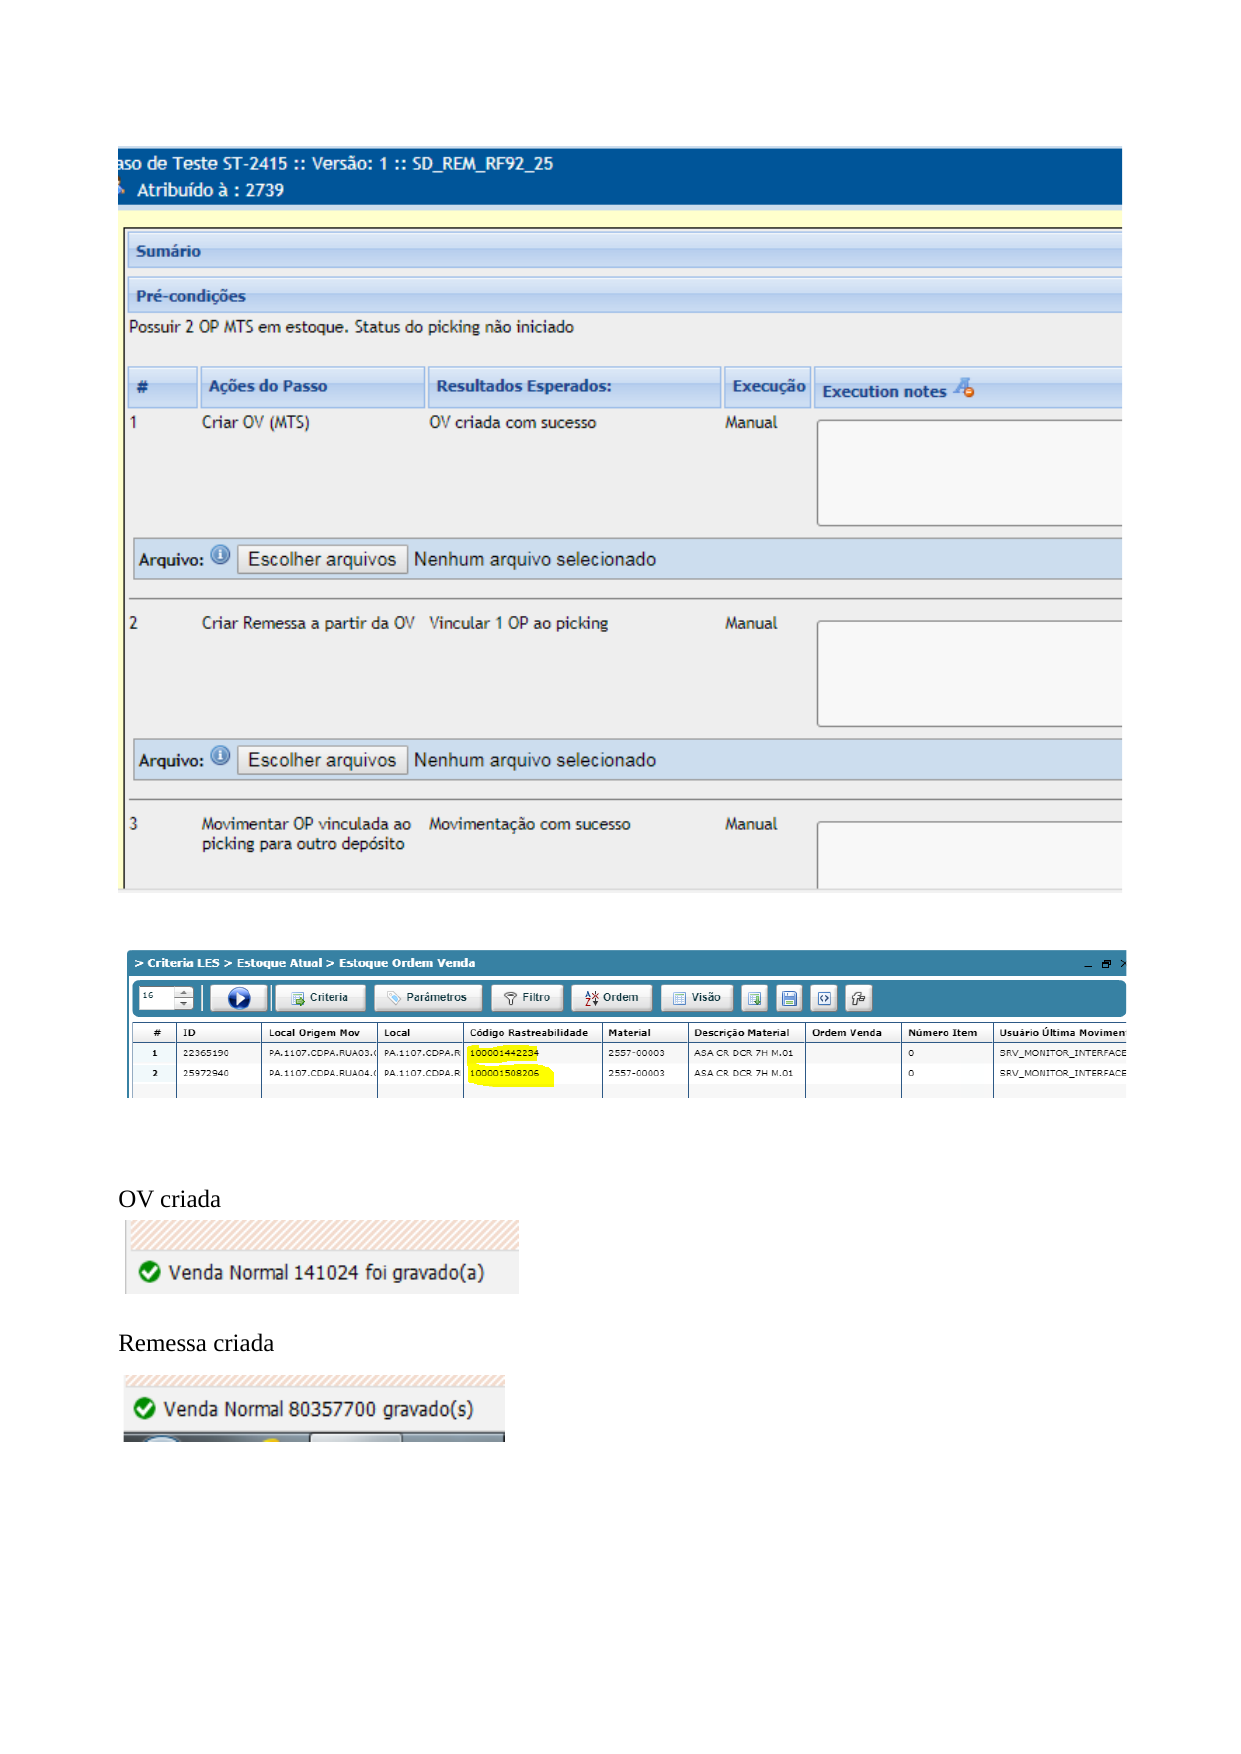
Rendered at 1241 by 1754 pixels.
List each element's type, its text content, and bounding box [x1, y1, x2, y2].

picture [123, 1375, 505, 1442]
picture [118, 146, 1123, 893]
picture [125, 1220, 519, 1294]
picture [122, 940, 1127, 1098]
text OV criada [118, 1184, 1122, 1213]
text Remessa criada [118, 1328, 1122, 1357]
